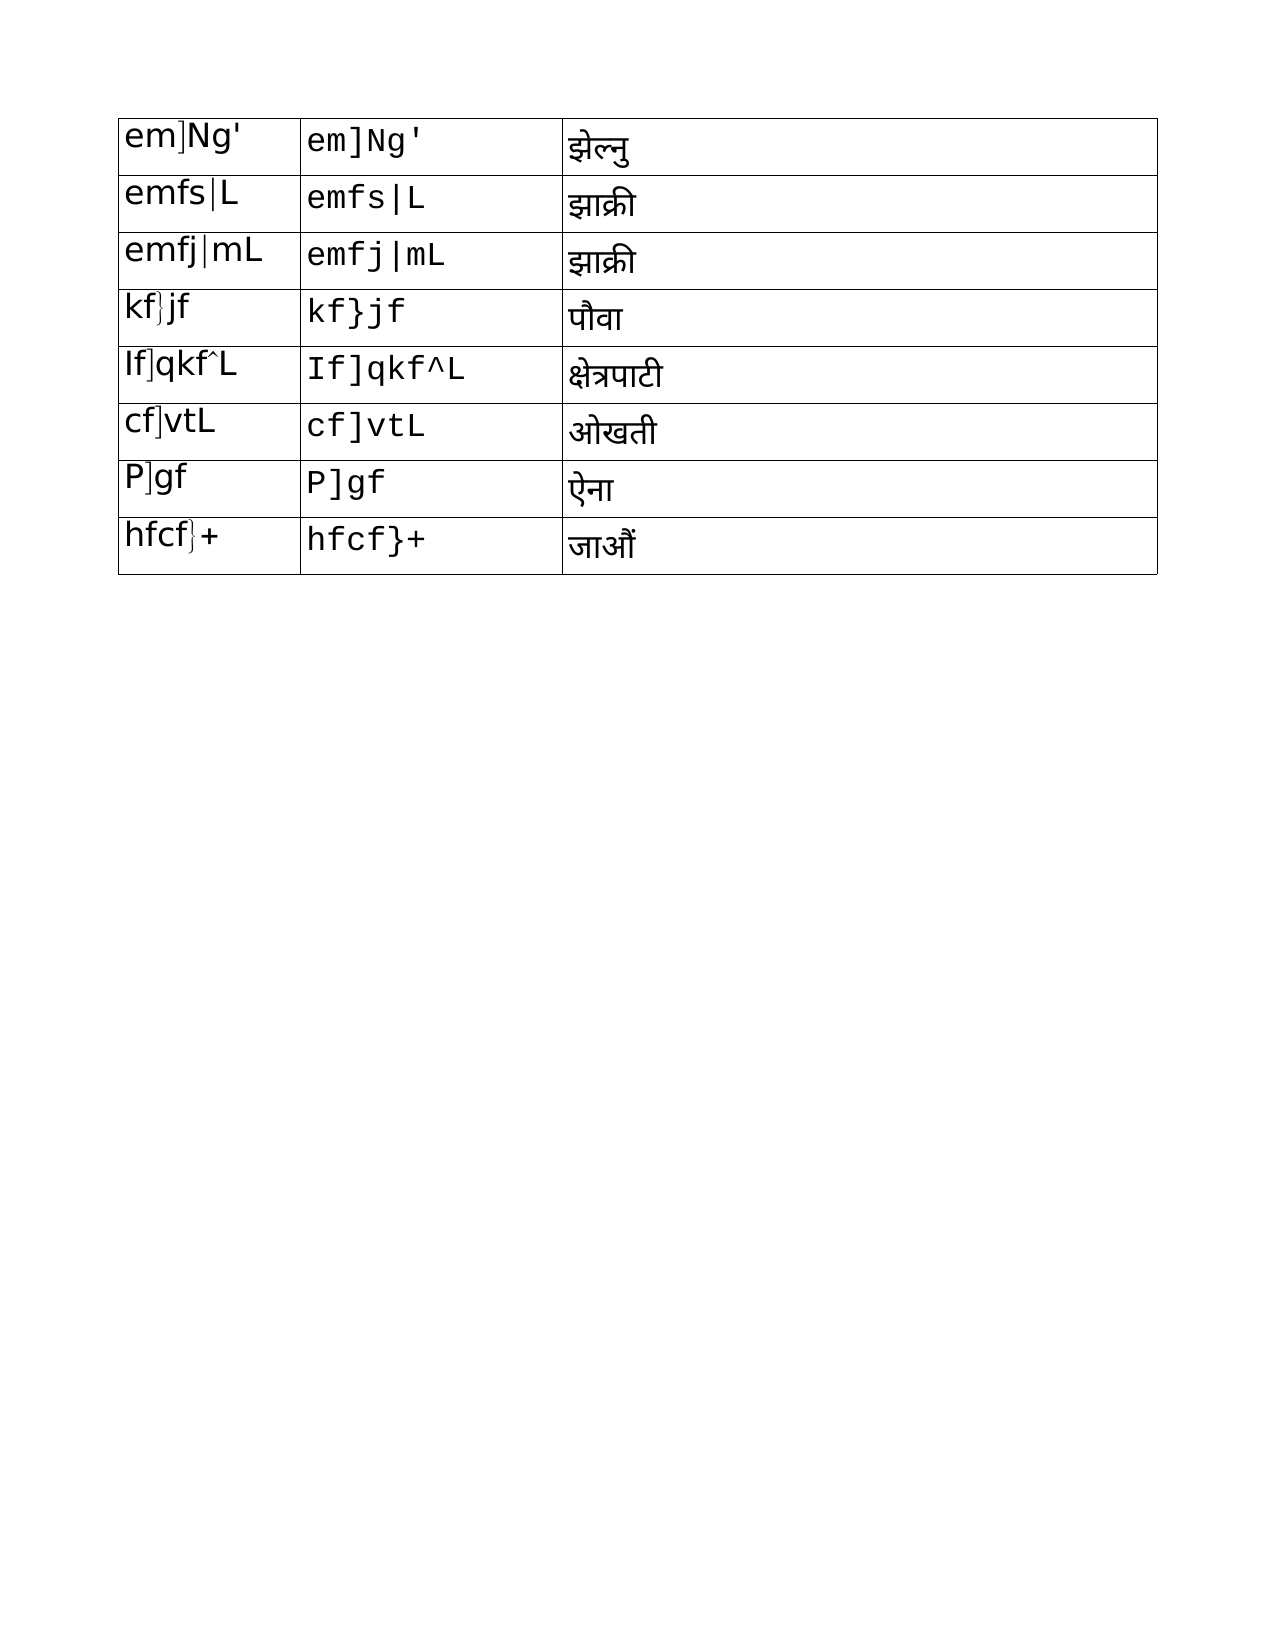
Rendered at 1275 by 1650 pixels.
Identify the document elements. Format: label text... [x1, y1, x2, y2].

table_cell क्षेत्रपाटी [563, 347, 1157, 403]
table_cell ऐना [563, 461, 1157, 517]
table_cell झेल्नु [563, 119, 1157, 175]
table_cell emfj|mL [301, 233, 562, 289]
table_cell hfcf}+ [119, 518, 300, 574]
table_cell ओखती [563, 404, 1157, 460]
table_cell If]qkf^L [301, 347, 562, 403]
table_cell पौवा [563, 290, 1157, 346]
table_cell kf}jf [119, 290, 300, 346]
table_cell P]gf [119, 461, 300, 517]
table_cell P]gf [301, 461, 562, 517]
table_cell cf]vtL [119, 404, 300, 460]
table_cell em]Ng' [119, 119, 300, 175]
table_cell kf}jf [301, 290, 562, 346]
table_cell झाक्री [563, 233, 1157, 289]
table_cell cf]vtL [301, 404, 562, 460]
table_cell emfj|mL [119, 233, 300, 289]
table_cell emfs|L [301, 176, 562, 232]
table_cell emfs|L [119, 176, 300, 232]
table_cell hfcf}+ [301, 518, 562, 574]
table_cell If]qkf^L [119, 347, 300, 403]
table_cell जाऔं [563, 518, 1157, 574]
table_cell झाक्री [563, 176, 1157, 232]
table_cell em]Ng' [301, 119, 562, 175]
